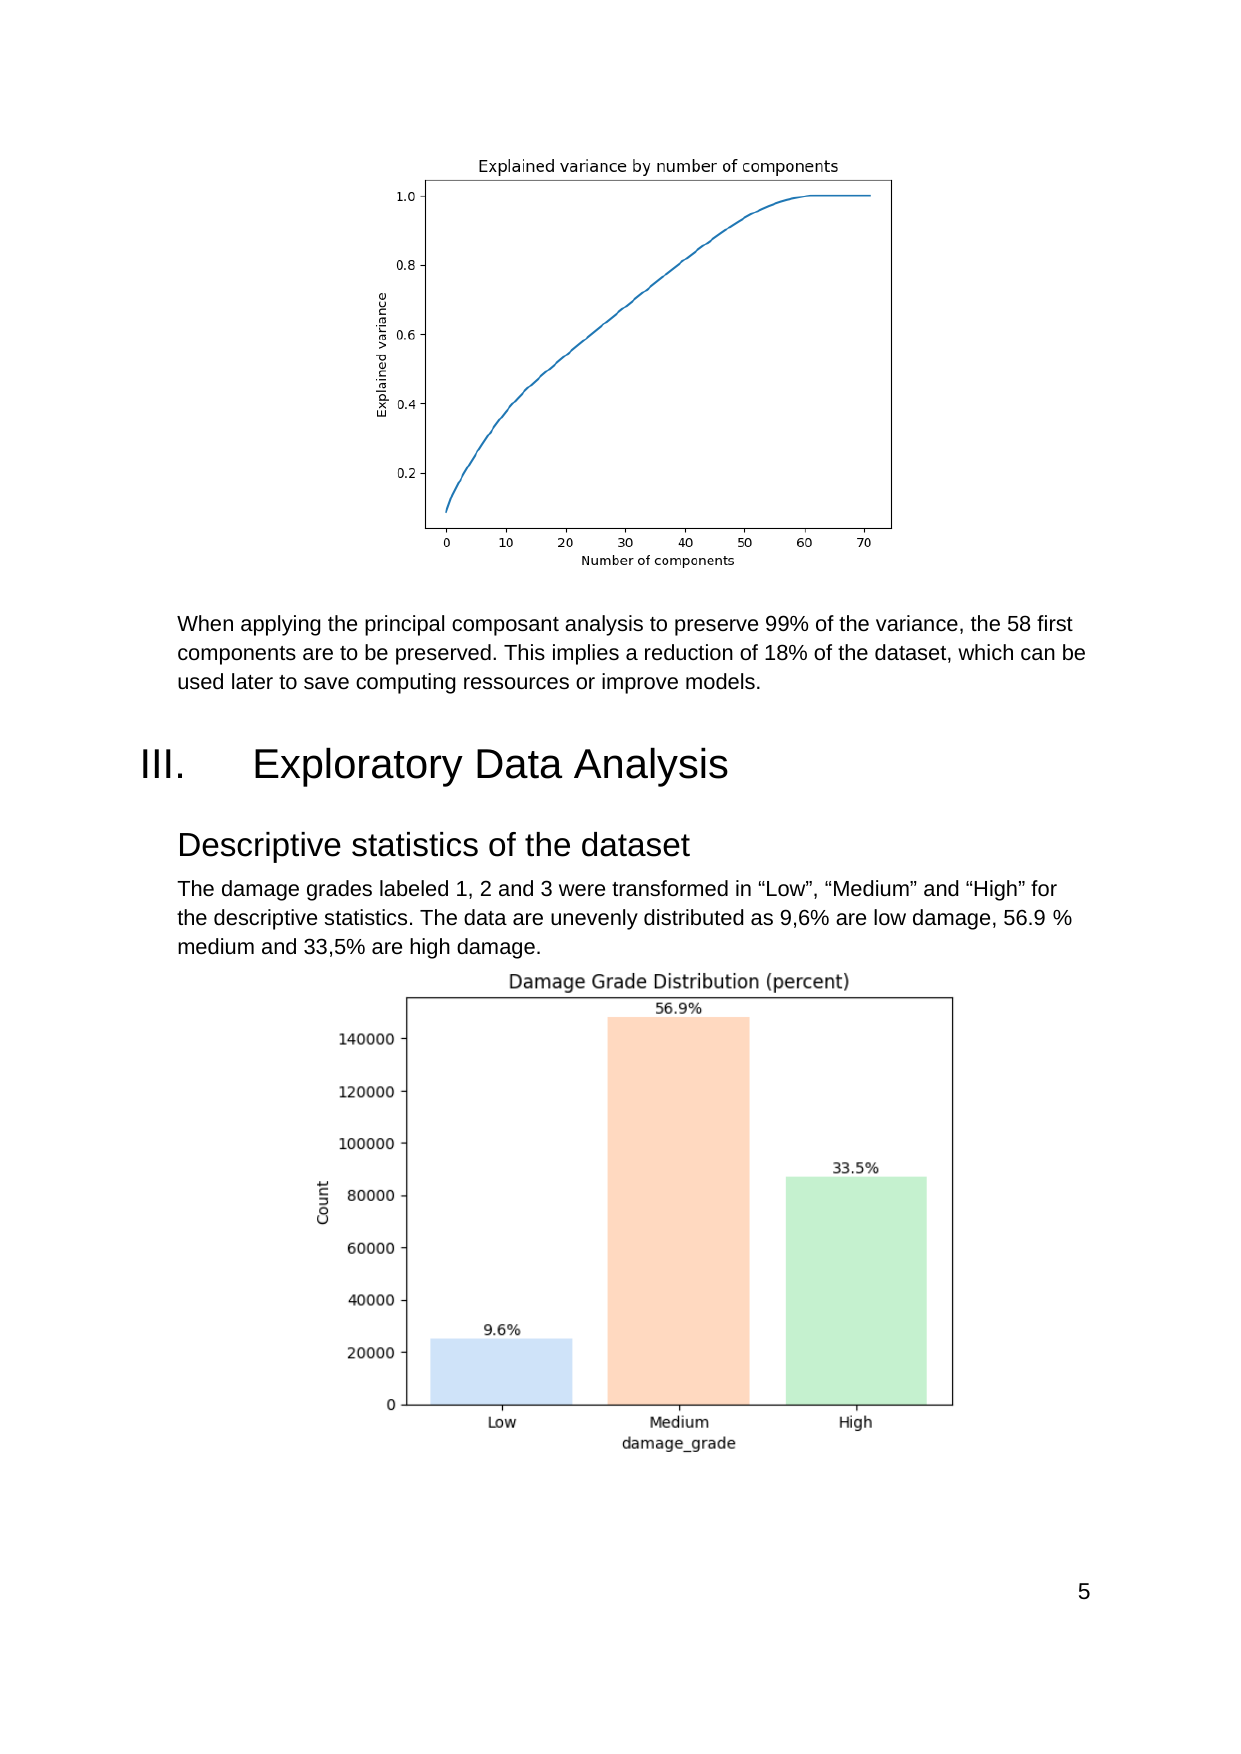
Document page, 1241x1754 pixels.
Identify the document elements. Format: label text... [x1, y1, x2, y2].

picture [305, 962, 962, 1463]
text The damage grades labeled 1, 2 and 3 were transformed in “Low”, “Medium” and “High” for the descriptive statistics. The data are unevenly distributed as 9,6% are low damage, 56.9 % medium and 33,5% are high damage. [177, 876, 1090, 959]
text When applying the principal composant analysis to preserve 99% of the variance, the 58 first components are to be preserved. This implies a reduction of 18% of the dataset, which can be used later to save computing ressources or improve models. [177, 611, 1090, 694]
subtitle Descriptive statistics of the dataset [177, 825, 1090, 863]
picture [367, 150, 900, 577]
subtitle Exploratory Data Analysis [139, 739, 1090, 787]
